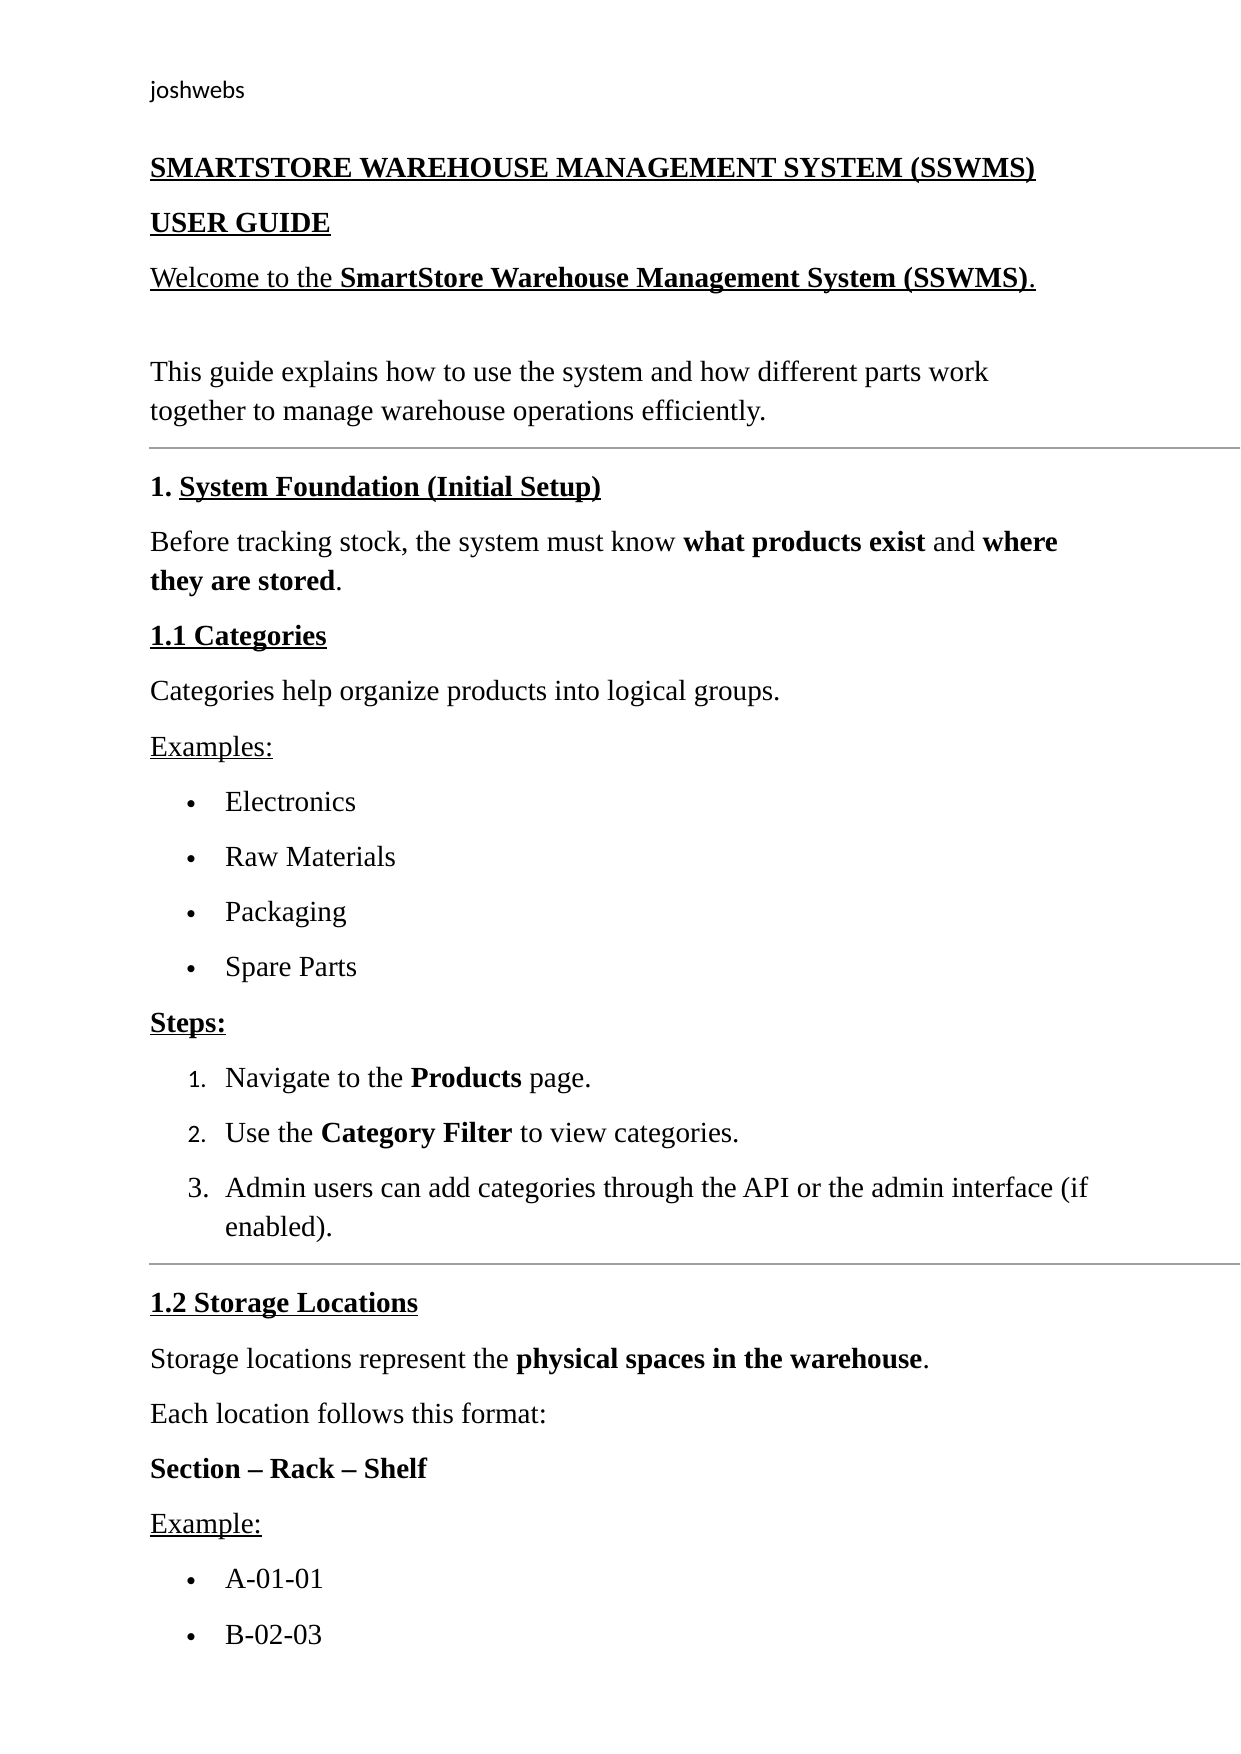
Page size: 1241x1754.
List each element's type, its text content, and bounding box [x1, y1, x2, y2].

list A-01-01 [187, 1562, 1090, 1595]
text Section – Rack – Shelf [150, 1451, 1090, 1485]
list Packaging [187, 894, 1090, 928]
text Examples: [150, 729, 1090, 762]
text Welcome to the SmartStore Warehouse Management System (SSWMS). [150, 260, 1090, 294]
list Use the Category Filter to view categories. [187, 1115, 1090, 1149]
list Admin users can add categories through the API or the admin interface (if enabled). [187, 1170, 1090, 1242]
text Categories help organize products into logical groups. [150, 673, 1090, 707]
text Storage locations represent the physical spaces in the warehouse. [150, 1341, 1090, 1374]
text 1.1 Categories [150, 618, 1090, 652]
text Before tracking stock, the system must know what products exist and where they are stored. [150, 524, 1090, 597]
list Raw Materials [187, 839, 1090, 873]
list Navigate to the Products page. [187, 1060, 1090, 1093]
text Steps: [150, 1005, 1090, 1038]
text Example: [150, 1506, 1090, 1540]
text Each location follows this format: [150, 1396, 1090, 1429]
list B-02-03 [187, 1617, 1090, 1650]
text 1.2 Storage Locations [150, 1286, 1090, 1319]
text 1. System Foundation (Initial Setup) [150, 469, 1090, 503]
list Spare Parts [187, 949, 1090, 983]
text SMARTSTORE WAREHOUSE MANAGEMENT SYSTEM (SSWMS) [150, 150, 1090, 183]
text This guide explains how to use the system and how different parts work together to manage warehouse operations efficiently. [150, 316, 1090, 426]
list Electronics [187, 784, 1090, 817]
text USER GUIDE [150, 205, 1090, 239]
